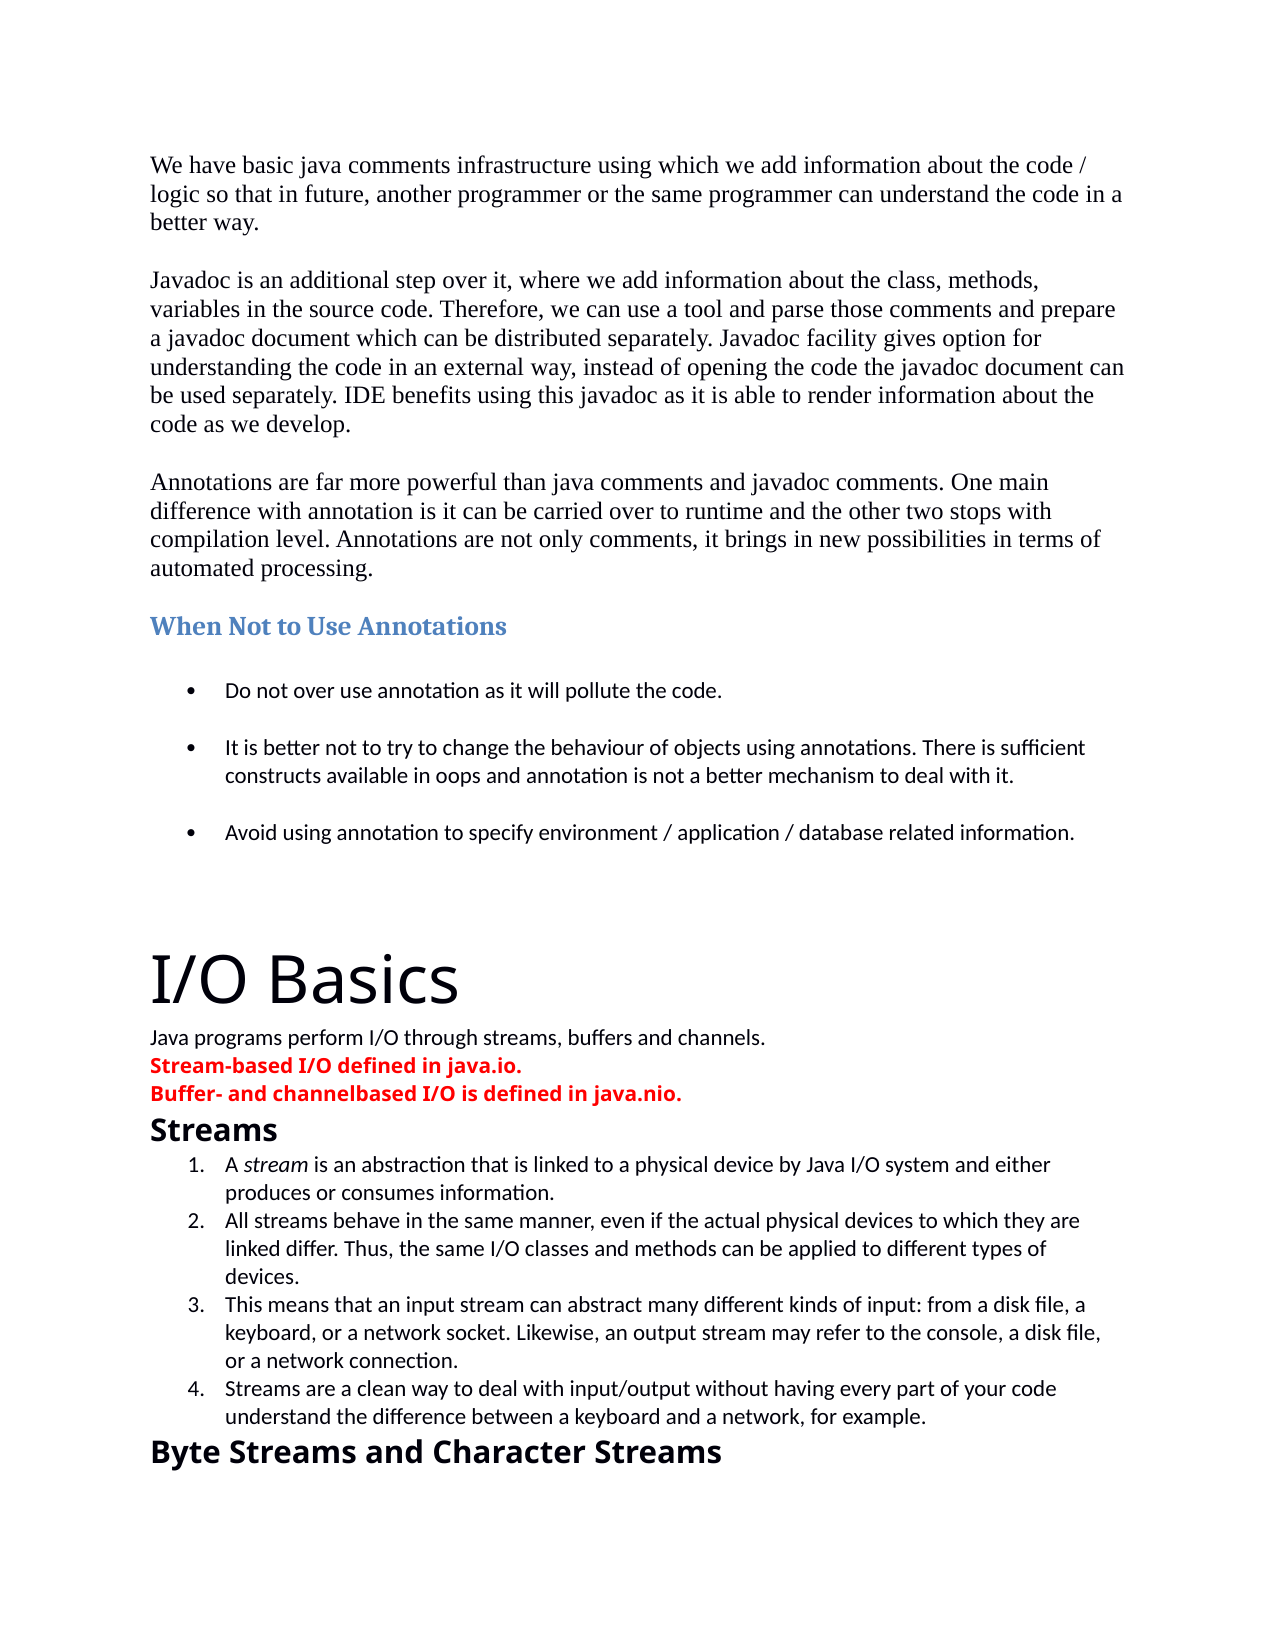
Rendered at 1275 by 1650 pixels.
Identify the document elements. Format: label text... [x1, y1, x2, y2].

list All streams behave in the same manner, even if the actual physical devices to which they are linked differ. Thus, the same I/O classes and methods can be applied to different types of devices. [187, 1206, 1125, 1290]
text Stream-based I/O defined in java.io. [150, 1051, 1125, 1079]
subtitle When Not to Use Annotations [150, 611, 1125, 642]
list Streams are a clean way to deal with input/output without having every part of your code understand the difference between a keyboard and a network, for example. [187, 1374, 1125, 1430]
text Javadoc is an additional step over it, where we add information about the class, methods, variables in the source code. Therefore, we can use a tool and parse those comments and prepare a javadoc document which can be distributed separately. Javadoc facility gives option for understanding the code in an external way, instead of opening the code the javadoc document can be used separately. IDE benefits using this javadoc as it is able to render information about the code as we develop. [150, 265, 1125, 438]
list Avoid using annotation to specify environment / application / database related information. [187, 818, 1125, 847]
text Streams [150, 1108, 1125, 1150]
text Buffer- and channelbased I/O is defined in java.nio. [150, 1079, 1125, 1108]
text Java programs perform I/O through streams, buffers and channels. [150, 1023, 1125, 1051]
text We have basic java comments infrastructure using which we add information about the code / logic so that in future, another programmer or the same programmer can understand the code in a better way. [150, 150, 1125, 236]
list This means that an input stream can abstract many different kinds of input: from a disk file, a keyboard, or a network socket. Likewise, an output stream may refer to the console, a disk file, or a network connection. [187, 1290, 1125, 1374]
text Annotations are far more powerful than java comments and javadoc comments. One main difference with annotation is it can be carried over to runtime and the other two stops with compilation level. Annotations are not only comments, it brings in new possibilities in terms of automated processing. [150, 467, 1125, 582]
list A stream is an abstraction that is linked to a physical device by Java I/O system and either produces or consumes information. [187, 1150, 1125, 1206]
list Do not over use annotation as it will pollute the code. [187, 676, 1125, 704]
text I/O Basics [150, 932, 1125, 1023]
text Byte Streams and Character Streams [150, 1430, 1125, 1473]
list It is better not to try to change the behaviour of objects using annotations. There is sufficient constructs available in oops and annotation is not a better mechanism to deal with it. [187, 733, 1125, 789]
